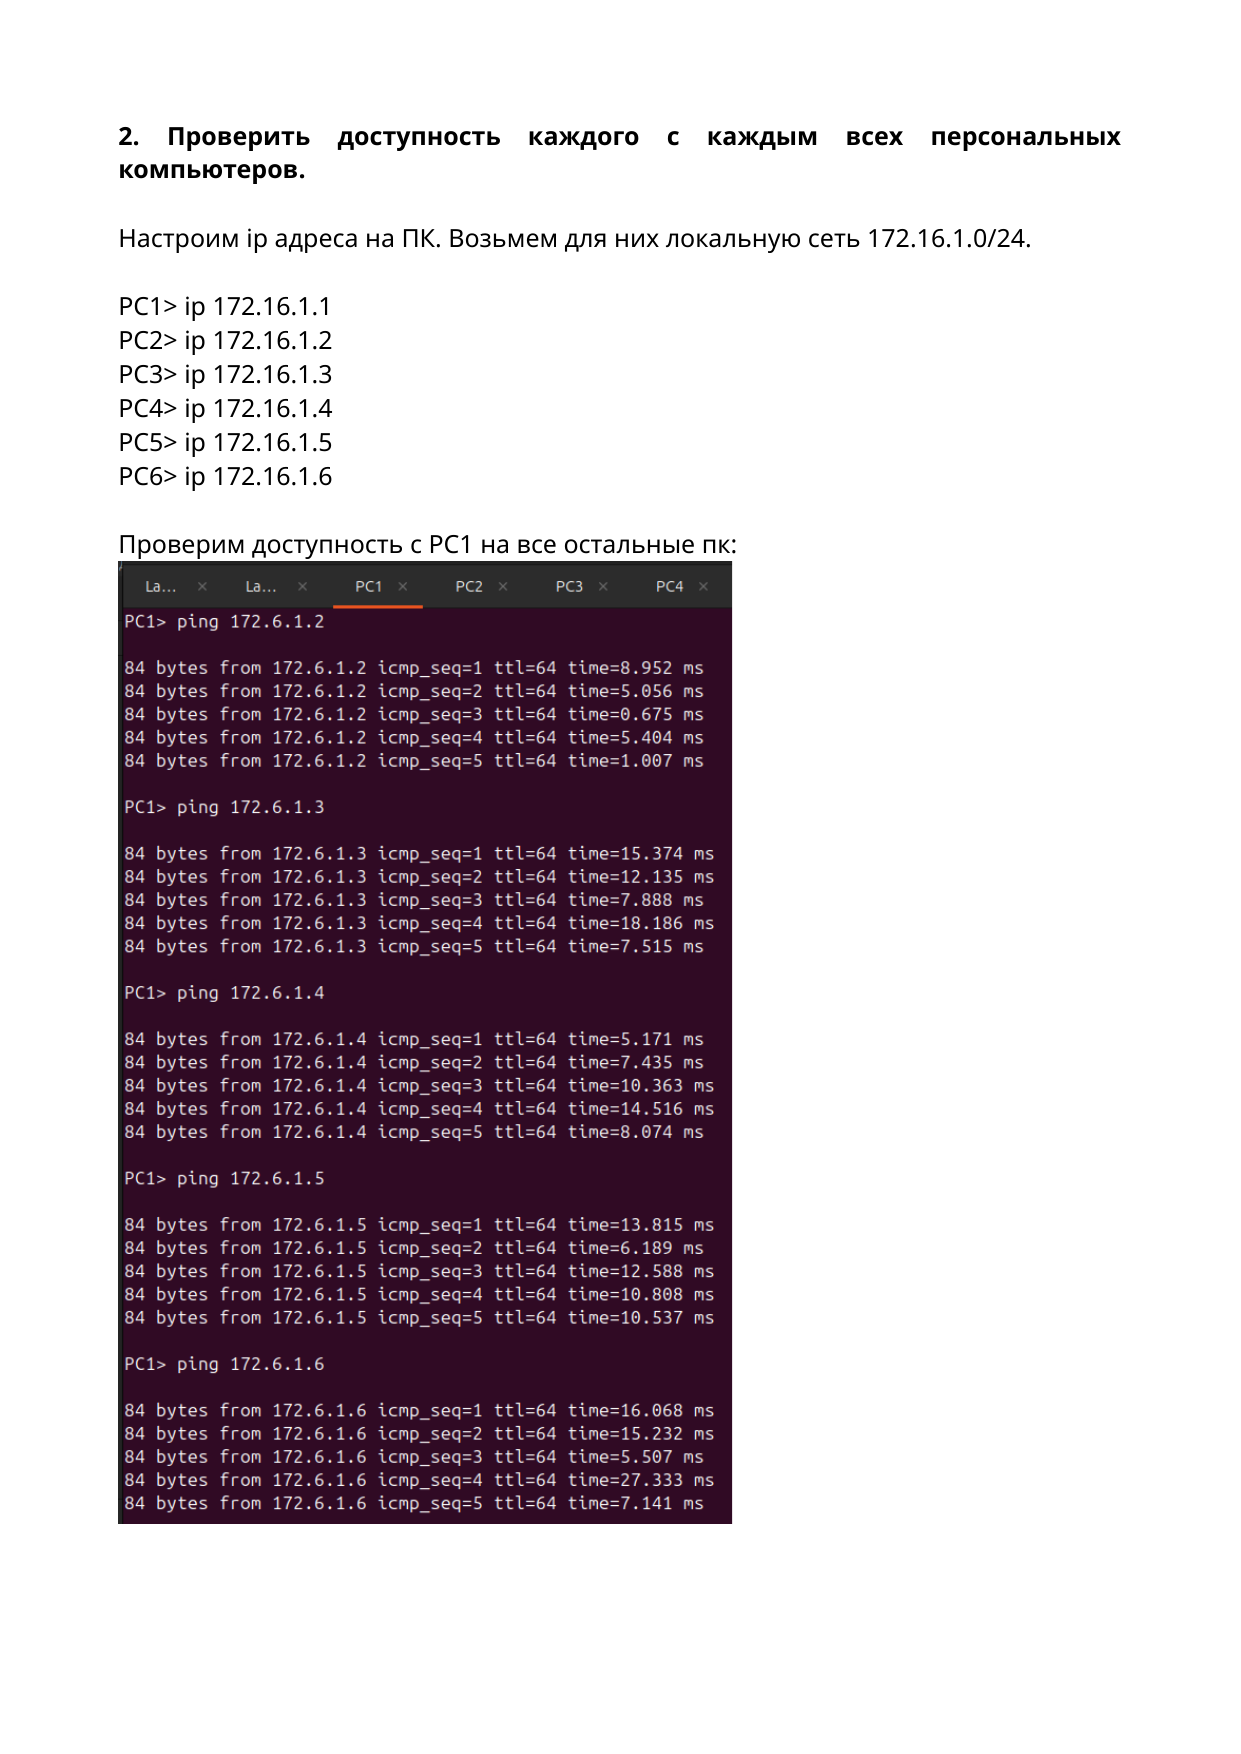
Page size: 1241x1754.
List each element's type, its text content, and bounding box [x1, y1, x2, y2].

picture [118, 561, 733, 1524]
text PC1> ip 172.16.1.1 [118, 288, 1122, 322]
text PC6> ip 172.16.1.6 [118, 459, 1122, 493]
text PC2> ip 172.16.1.2 [118, 322, 1122, 357]
text Настроим ip адреса на ПК. Возьмем для них локальную сеть 172.16.1.0/24. [118, 220, 1122, 254]
text PC4> ip 172.16.1.4 [118, 391, 1122, 425]
text Проверим доступность с PC1 на все остальные пк: [118, 527, 1122, 561]
text PC3> ip 172.16.1.3 [118, 357, 1122, 391]
text PC5> ip 172.16.1.5 [118, 425, 1122, 459]
text 2. Проверить доступность каждого с каждым всех персональных компьютеров. [118, 118, 1122, 186]
